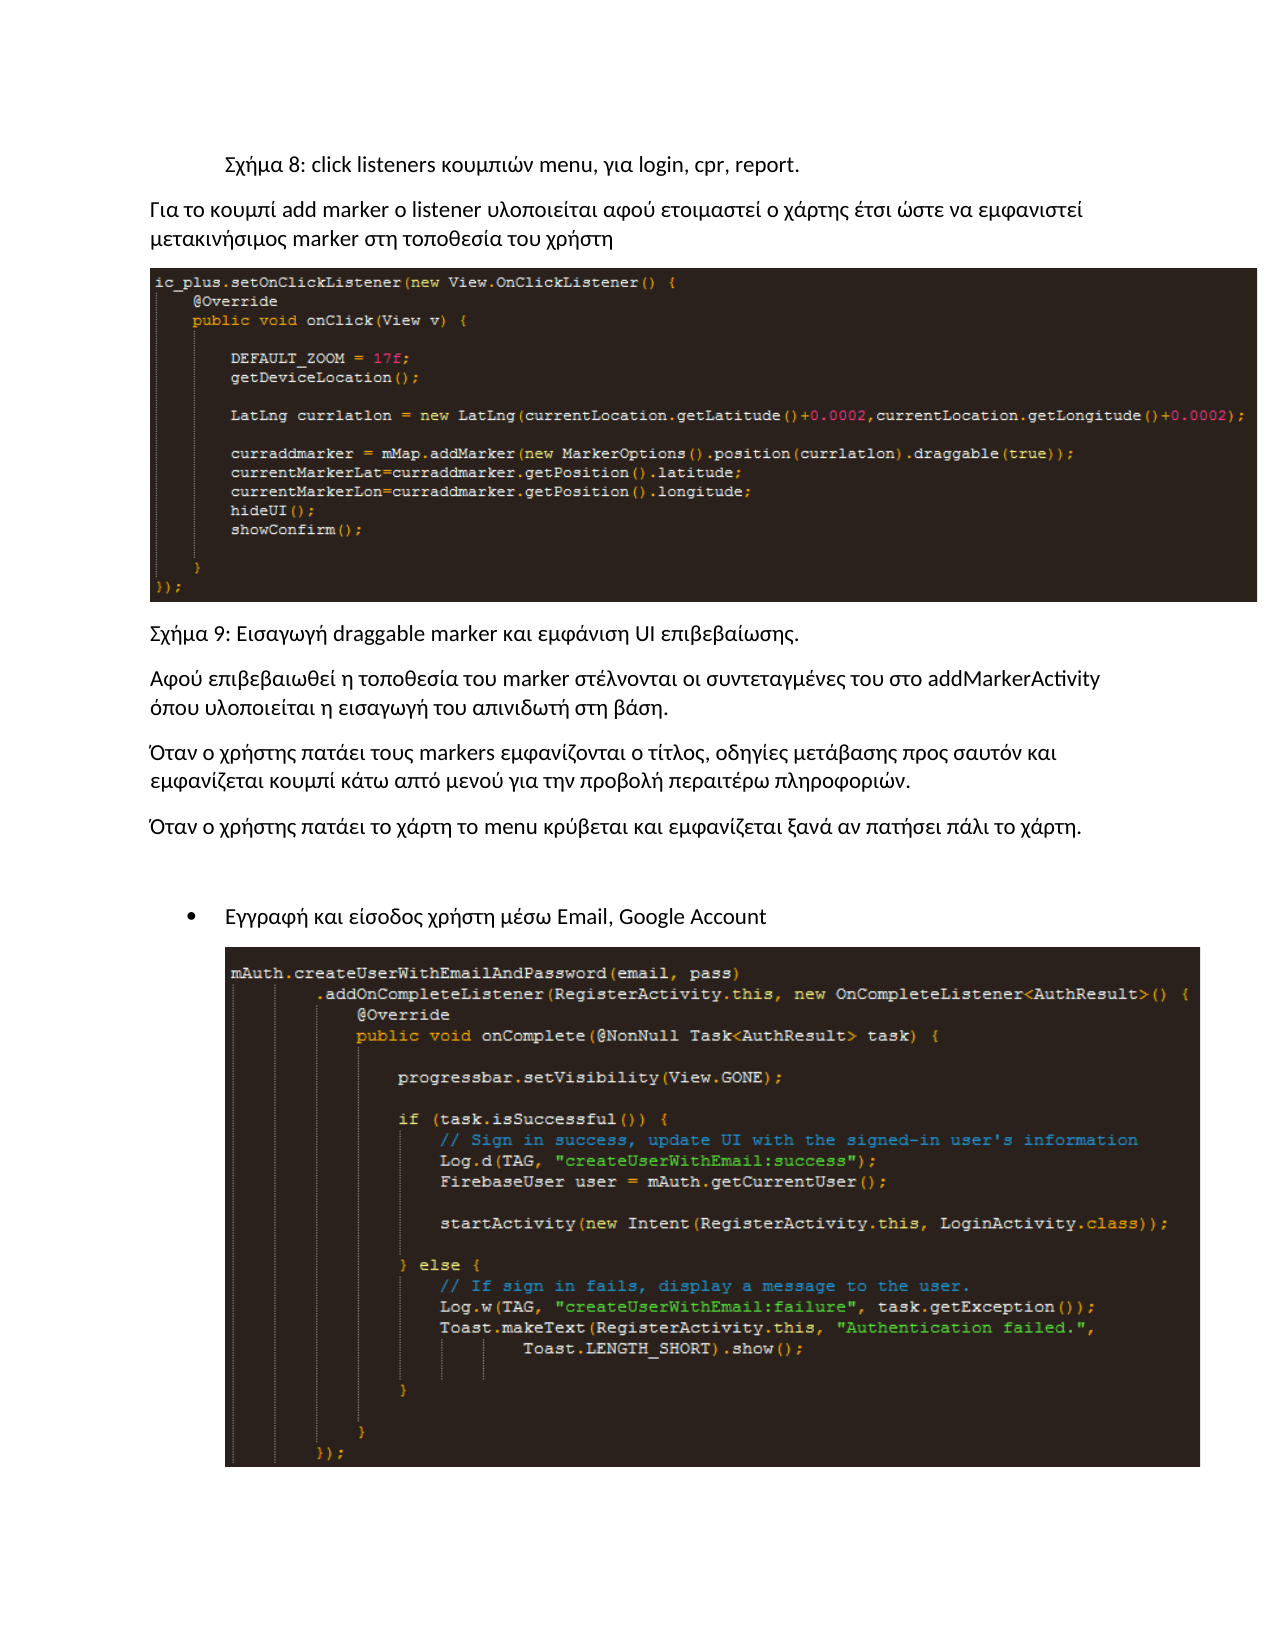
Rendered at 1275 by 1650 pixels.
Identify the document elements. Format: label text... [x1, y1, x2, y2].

text Σχήμα 8: click listeners κουμπιών menu, για login, cpr, report. [150, 150, 1125, 178]
list Εγγραφή και είσοδος χρήστη μέσω Email, Google Account [187, 902, 1125, 930]
text Σχήμα 9: Εισαγωγή draggable marker και εμφάνιση UI επιβεβαίωσης. [150, 619, 1125, 647]
text Όταν ο χρήστης πατάει το χάρτη το menu κρύβεται και εμφανίζεται ξανά αν πατήσει πάλι το χάρτη. [150, 812, 1125, 840]
text Όταν ο χρήστης πατάει τους markers εμφανίζονται ο τίτλος, οδηγίες μετάβασης προς σαυτόν και εμφανίζεται κουμπί κάτω απτό μενού για την προβολή περαιτέρω πληροφοριών. [150, 738, 1125, 795]
text Αφού επιβεβαιωθεί η τοποθεσία του marker στέλνονται οι συντεταγμένες του στο addMarkerActivity όπου υλοποιείται η εισαγωγή του απινιδωτή στη βάση. [150, 664, 1125, 721]
text Για το κουμπί add marker ο listener υλοποιείται αφού ετοιμαστεί ο χάρτης έτσι ώστε να εμφανιστεί μετακινήσιμος marker στη τοποθεσία του χρήστη [150, 195, 1125, 252]
